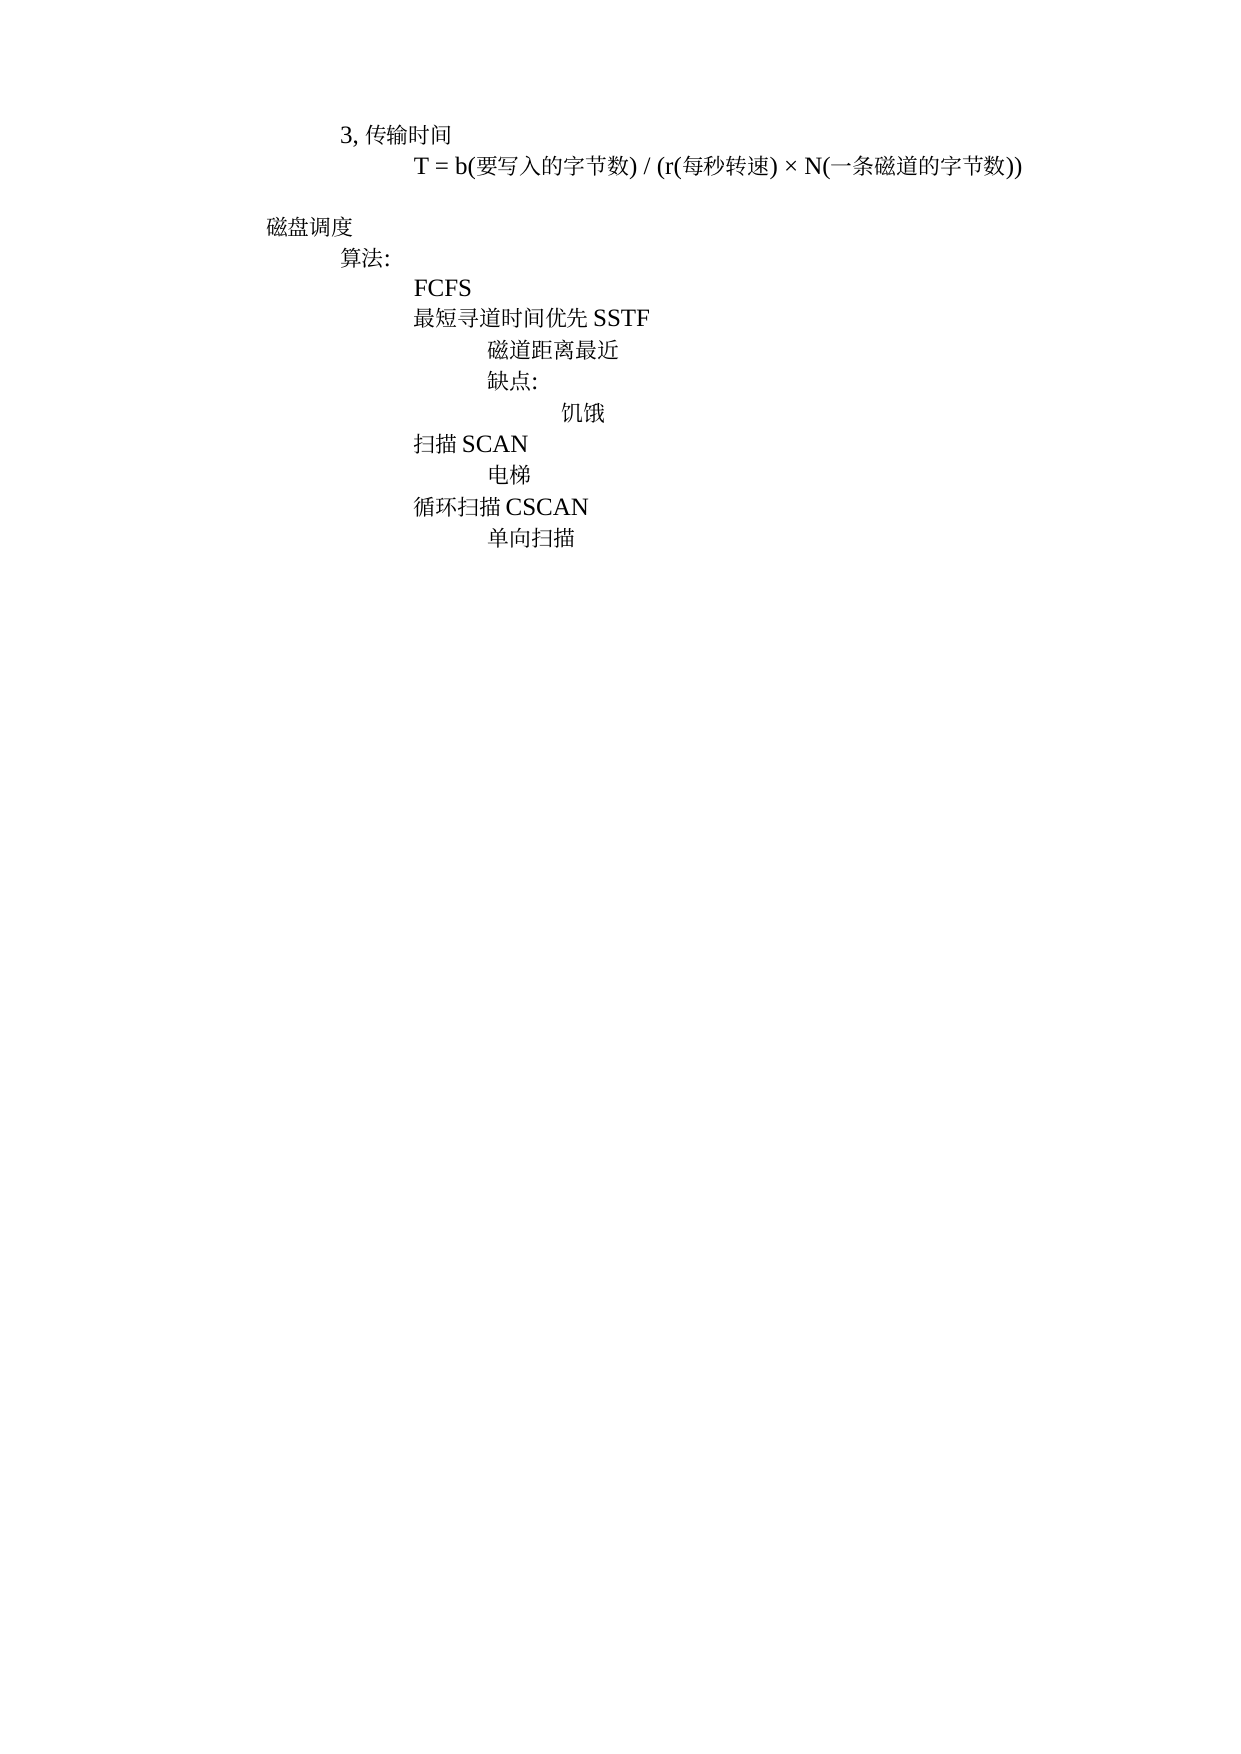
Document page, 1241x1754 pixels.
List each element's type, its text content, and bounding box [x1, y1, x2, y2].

text 3, 传输时间 [118, 118, 1122, 149]
text 电梯 [118, 459, 1122, 490]
text 算法: [118, 241, 1122, 273]
text 最短寻道时间优先SSTF [118, 301, 1122, 333]
text 缺点: [118, 364, 1122, 396]
text 循环扫描CSCAN [118, 490, 1122, 522]
text 磁道距离最近 [118, 333, 1122, 364]
text T = b(要写入的字节数) / (r(每秒转速) × N(一条磁道的字节数)) [118, 149, 1122, 181]
text 饥饿 [118, 396, 1122, 427]
text 磁盘调度 [118, 210, 1122, 241]
text FCFS [118, 273, 1122, 301]
text 扫描SCAN [118, 427, 1122, 459]
text 单向扫描 [118, 522, 1122, 553]
